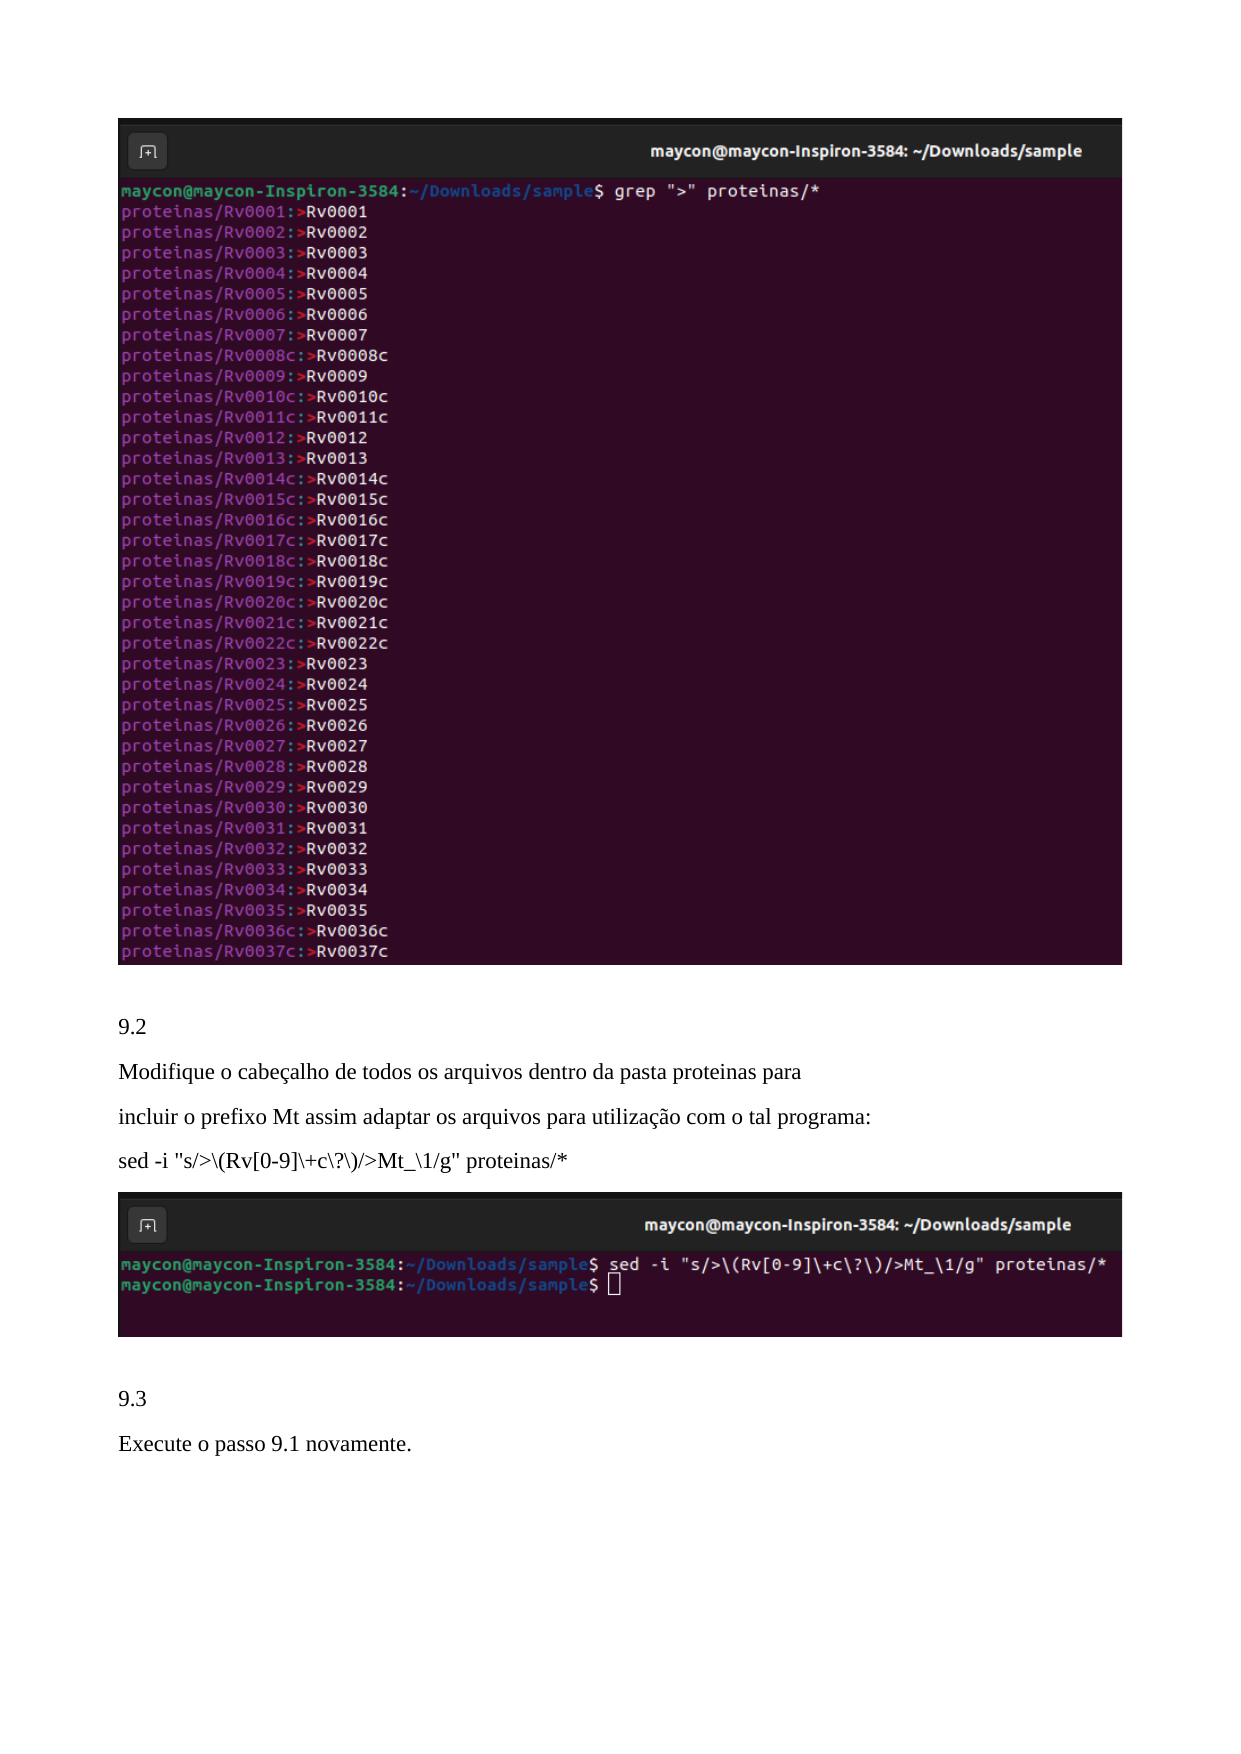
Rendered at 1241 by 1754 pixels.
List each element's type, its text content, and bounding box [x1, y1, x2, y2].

text 9.3 [118, 1385, 1122, 1412]
text Modifique o cabeçalho de todos os arquivos dentro da pasta proteinas para [118, 1058, 1122, 1084]
text incluir o prefixo Mt assim adaptar os arquivos para utilização com o tal programa: [118, 1103, 1122, 1129]
text sed -i "s/>\(Rv[0-9]\+c\?\)/>Mt_\1/g" proteinas/* [118, 1148, 1122, 1174]
text 9.2 [118, 1013, 1122, 1039]
picture [118, 118, 1123, 965]
picture [118, 1192, 1123, 1337]
text Execute o passo 9.1 novamente. [118, 1430, 1122, 1457]
